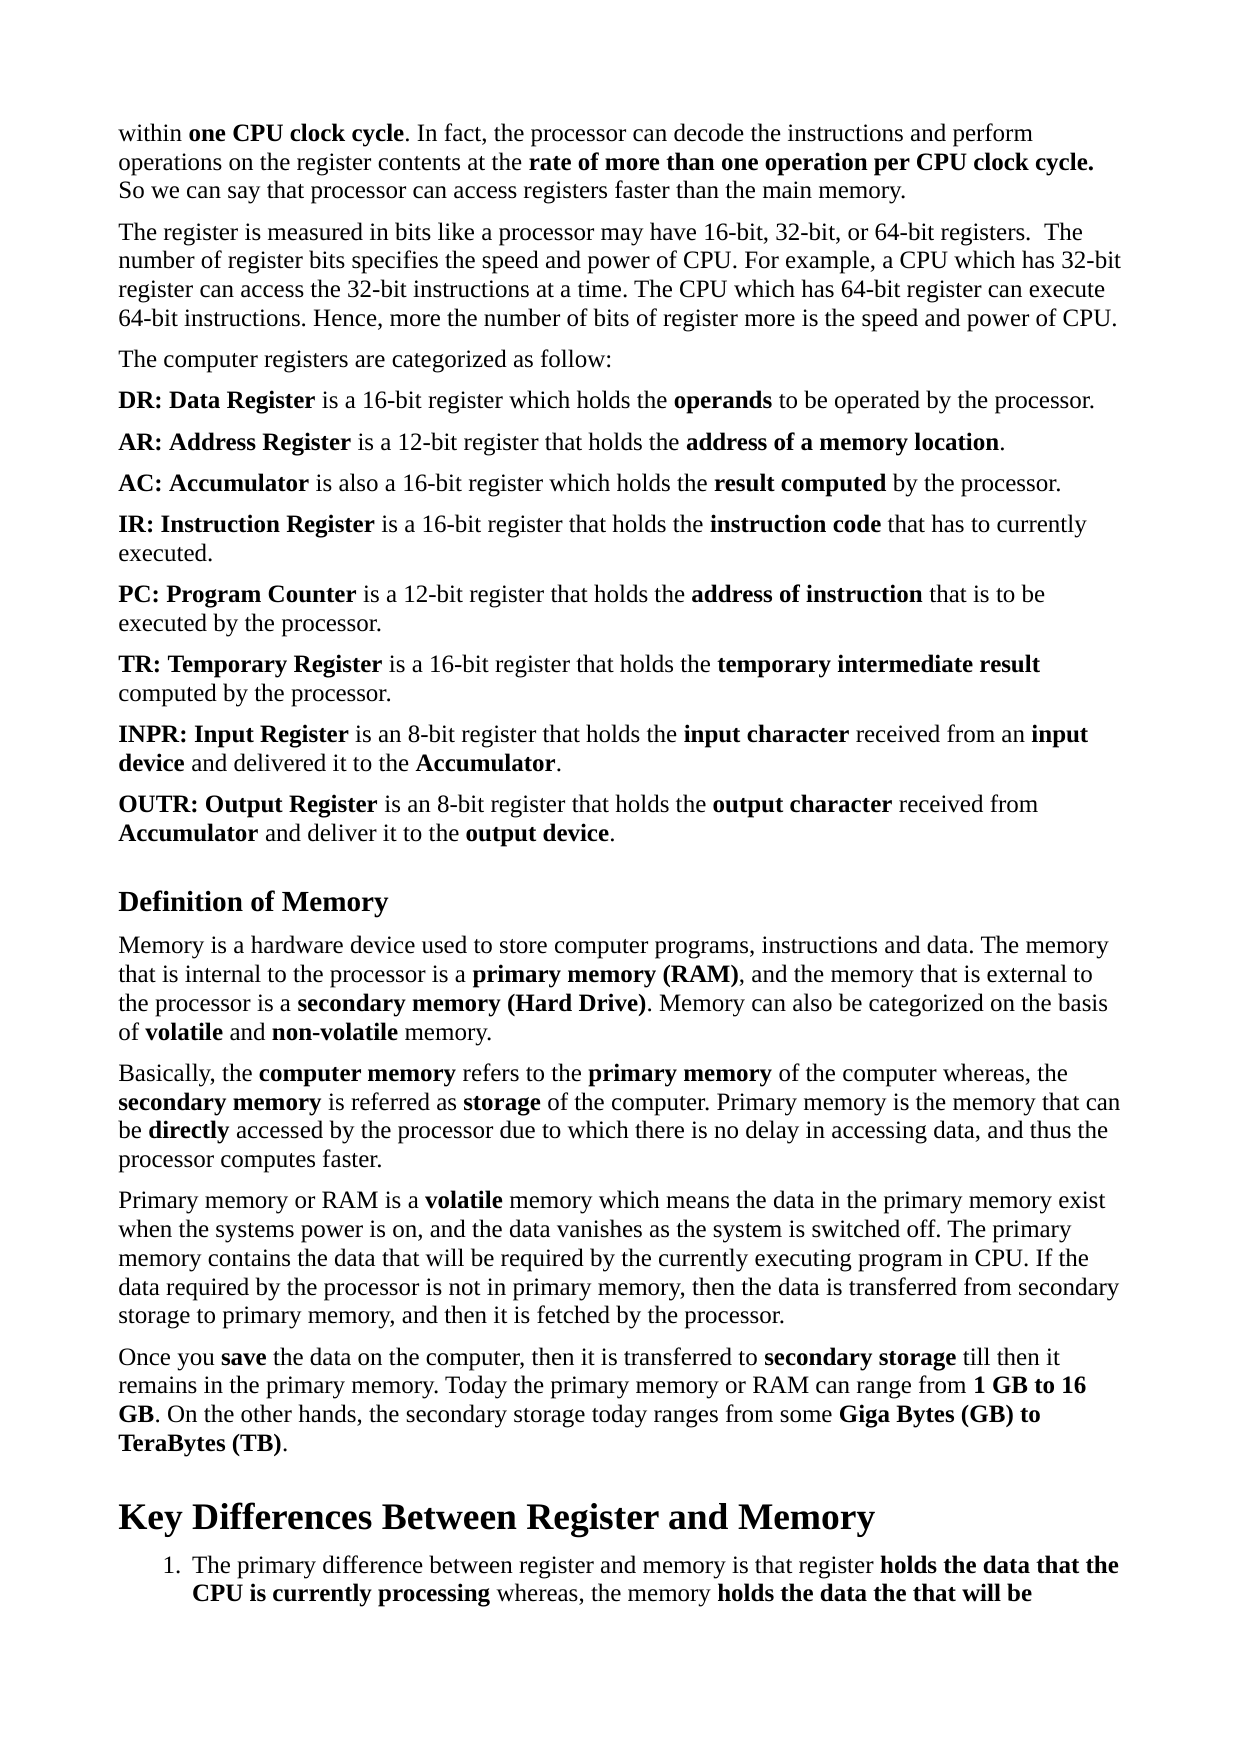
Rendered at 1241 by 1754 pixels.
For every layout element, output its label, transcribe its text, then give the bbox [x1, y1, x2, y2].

text Primary memory or RAM is a volatile memory which means the data in the primary memory exist when the systems power is on, and the data vanishes as the system is switched off. The primary memory contains the data that will be required by the currently executing program in CPU. If the data required by the processor is not in primary memory, then the data is transferred from secondary storage to primary memory, and then it is fetched by the processor. [118, 1185, 1122, 1329]
text IR: Instruction Register is a 16-bit register that holds the instruction code that has to currently executed. [118, 509, 1122, 567]
subtitle Key Differences Between Register and Memory [118, 1494, 1122, 1537]
text DR: Data Register is a 16-bit register which holds the operands to be operated by the processor. [118, 386, 1122, 414]
text Once you save the data on the computer, then it is transferred to secondary storage till then it remains in the primary memory. Today the primary memory or RAM can range from 1 GB to 16 GB. On the other hands, the secondary storage today ranges from some Giga Bytes (GB) to TeraBytes (TB). [118, 1342, 1122, 1457]
text TR: Temporary Register is a 16-bit register that holds the temporary intermediate result computed by the processor. [118, 649, 1122, 707]
text AR: Address Register is a 12-bit register that holds the address of a memory location. [118, 427, 1122, 456]
text Memory is a hardware device used to store computer programs, instructions and data. The memory that is internal to the processor is a primary memory (RAM), and the memory that is external to the processor is a secondary memory (Hard Drive). Memory can also be categorized on the basis of volatile and non-volatile memory. [118, 930, 1122, 1045]
text AC: Accumulator is also a 16-bit register which holds the result computed by the processor. [118, 468, 1122, 497]
subtitle Definition of Memory [118, 884, 1122, 918]
text PC: Program Counter is a 12-bit register that holds the address of instruction that is to be executed by the processor. [118, 579, 1122, 637]
text The register is measured in bits like a processor may have 16-bit, 32-bit, or 64-bit registers. The number of register bits specifies the speed and power of CPU. For example, a CPU which has 32-bit register can access the 32-bit instructions at a time. The CPU which has 64-bit register can execute 64-bit instructions. Hence, more the number of bits of register more is the speed and power of CPU. [118, 217, 1122, 332]
list The primary difference between register and memory is that register holds the data that the CPU is currently processing whereas, the memory holds the data the that will be [162, 1550, 1122, 1607]
text Basically, the computer memory refers to the primary memory of the computer whereas, the secondary memory is referred as storage of the computer. Primary memory is the memory that can be directly accessed by the processor due to which there is no delay in accessing data, and thus the processor computes faster. [118, 1058, 1122, 1173]
text within one CPU clock cycle. In fact, the processor can decode the instructions and perform operations on the register contents at the rate of more than one operation per CPU clock cycle. So we can say that processor can access registers faster than the main memory. [118, 118, 1122, 204]
text The computer registers are categorized as follow: [118, 344, 1122, 373]
text OUTR: Output Register is an 8-bit register that holds the output character received from Accumulator and deliver it to the output device. [118, 789, 1122, 847]
text INPR: Input Register is an 8-bit register that holds the input character received from an input device and delivered it to the Accumulator. [118, 719, 1122, 777]
